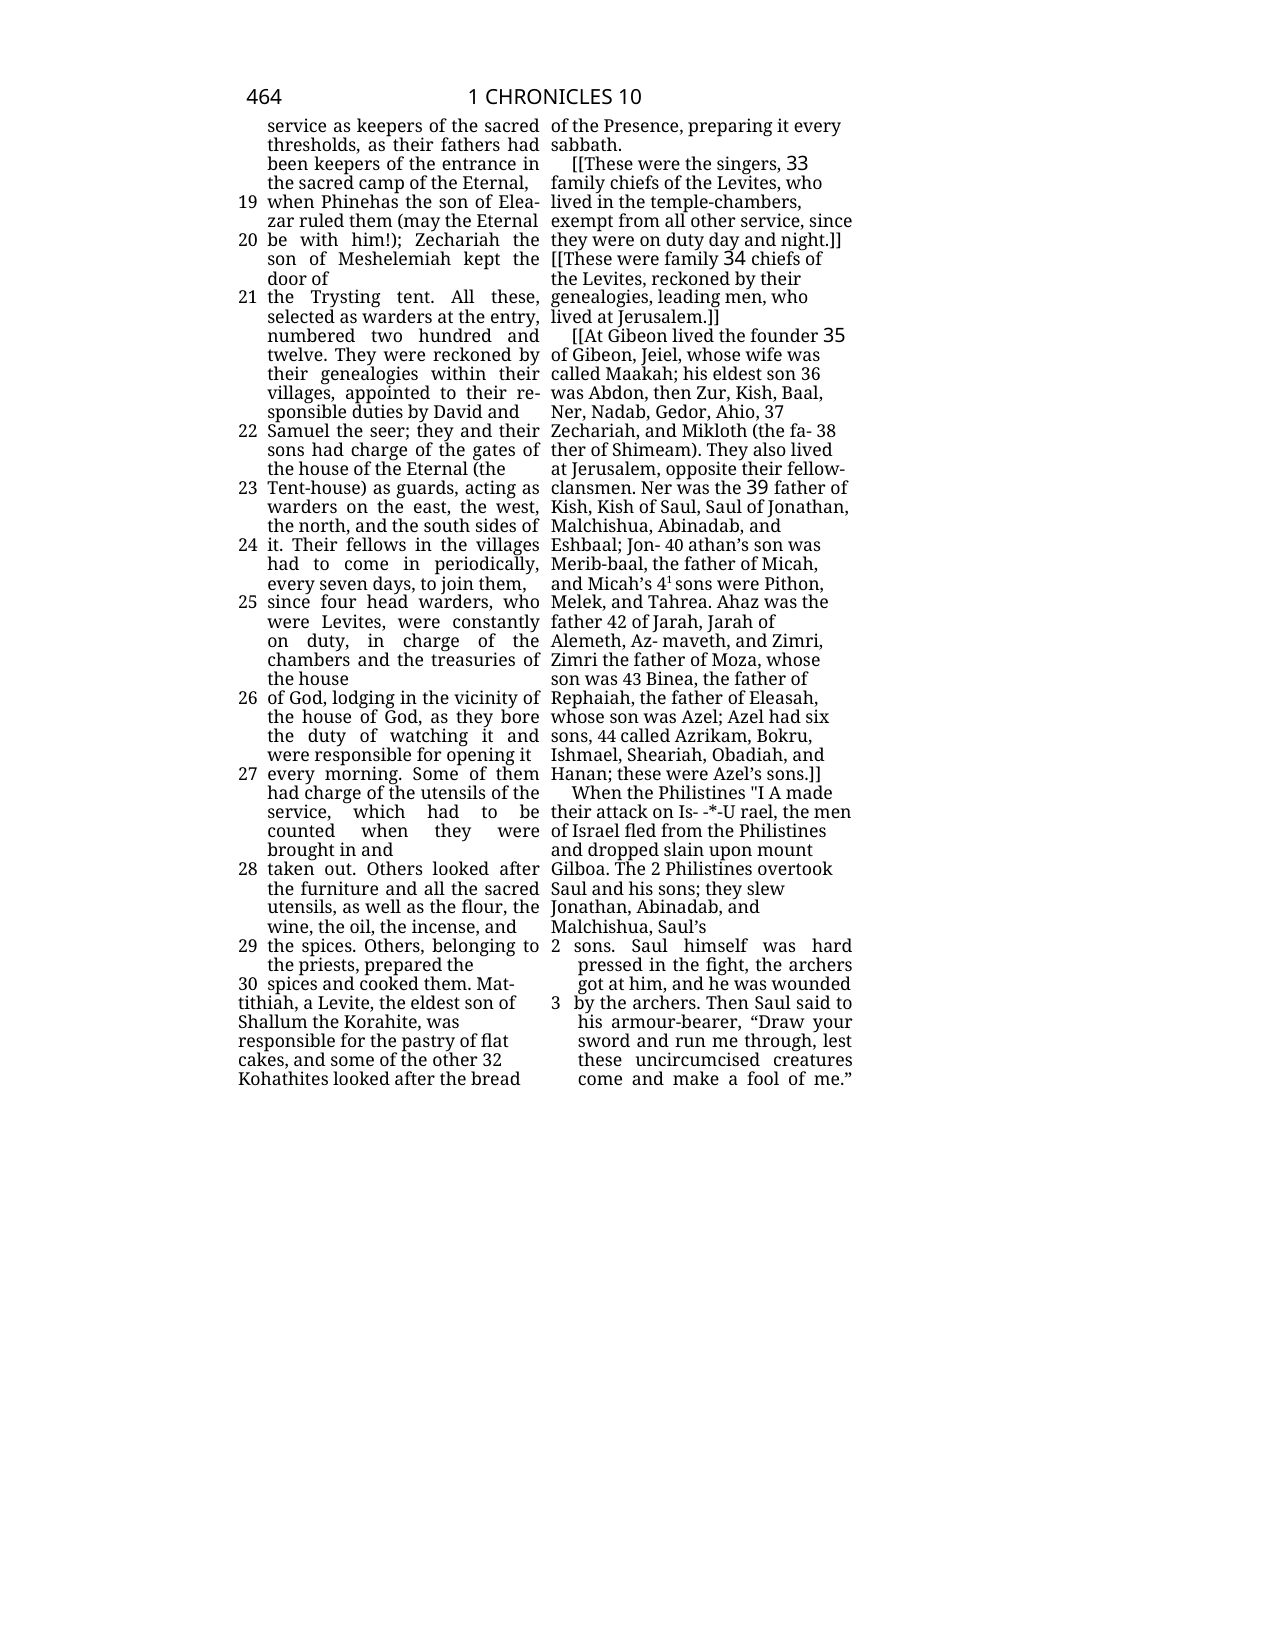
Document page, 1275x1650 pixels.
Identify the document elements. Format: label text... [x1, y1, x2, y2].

text When the Philistines "I A made their attack on Is- -*-U rael, the men of Israel fled from the Philistines and dropped slain upon mount Gilboa. The 2 Philistines overtook Saul and his sons; they slew Jonathan, Abina­dab, and Malchishua, Saul’s [551, 784, 853, 937]
list when Phinehas the son of Elea- zar ruled them (may the Eternal [238, 193, 540, 232]
list every morning. Some of them had charge of the utensils of the service, which had to be counted when they were brought in and [238, 765, 540, 861]
list the Trysting tent. All these, selected as warders at the entry, numbered two hundred and twelve. They were reckoned by their genealogies within their villages, appointed to their re­sponsible duties by David and [238, 289, 540, 422]
list be with him!); Zechariah the son of Meshelemiah kept the door of [238, 232, 540, 289]
list of God, lodging in the vicinity of the house of God, as they bore the duty of watching it and were responsible for opening it [238, 689, 540, 765]
list Samuel the seer; they and their sons had charge of the gates of the house of the Eternal (the [238, 422, 540, 479]
text [[At Gibeon lived the founder 35 of Gibeon, Jeiel, whose wife was called Maakah; his eldest son 36 was Abdon, then Zur, Kish, Baal, Ner, Nadab, Gedor, Ahio, 37 Zechariah, and Mikloth (the fa- 38 ther of Shimeam). They also lived at Jerusalem, opposite their fellow-clansmen. Ner was the 39 father of Kish, Kish of Saul, Saul of Jonathan, Malchishua, Abinadab, and Eshbaal; Jon- 40 athan’s son was Merib-baal, the father of Micah, and Micah’s 41 sons were Pithon, Melek, and Tahrea. Ahaz was the father 42 of Jarah, Jarah of Alemeth, Az- maveth, and Zimri, Zimri the father of Moza, whose son was 43 Binea, the father of Rephaiah, the father of Eleasah, whose son was Azel; Azel had six sons, 44 called Azrikam, Bokru, Ishmael, Sheariah, Obadiah, and Hanan; these were Azel’s sons.]] [551, 327, 853, 784]
list by the archers. Then Saul said to his armour-bearer, “Draw your sword and run me through, lest these uncircum­cised creatures come and make a fool of me.” [551, 994, 853, 1089]
list Tent-house) as guards, acting as warders on the east, the west, the north, and the south sides of [238, 479, 540, 537]
list sons. Saul himself was hard pressed in the fight, the archers got at him, and he was wounded [551, 937, 853, 994]
text of the Presence, preparing it every sabbath. [551, 117, 853, 155]
list spices and cooked them. Mat- [238, 975, 540, 994]
text [[These were the singers, 33 family chiefs of the Levites, who lived in the temple-chambers, exempt from all other service, since they were on duty day and night.]] [[These were family 34 chiefs of the Levites, reckoned by their genealogies, leading men, who lived at Jeru­salem.]] [551, 155, 853, 327]
text tithiah, a Levite, the eldest son of Shallum the Korahite, was responsible for the pastry of flat cakes, and some of the other 32 Kohathites looked after the bread [238, 994, 540, 1089]
list the spices. Others, belonging to the priests, prepared the [238, 937, 540, 975]
list it. Their fellows in the villages had to come in periodically, every seven days, to join them, [238, 537, 540, 594]
list service as keepers of the sacred thresholds, as their fathers had been keepers of the entrance in the sacred camp of the Eternal, [238, 117, 540, 193]
list since four head warders, who were Levites, were constantly on duty, in charge of the chambers and the treasuries of the house [238, 594, 540, 689]
list taken out. Others looked after the furniture and all the sacred utensils, as well as the flour, the wine, the oil, the incense, and [238, 861, 540, 937]
